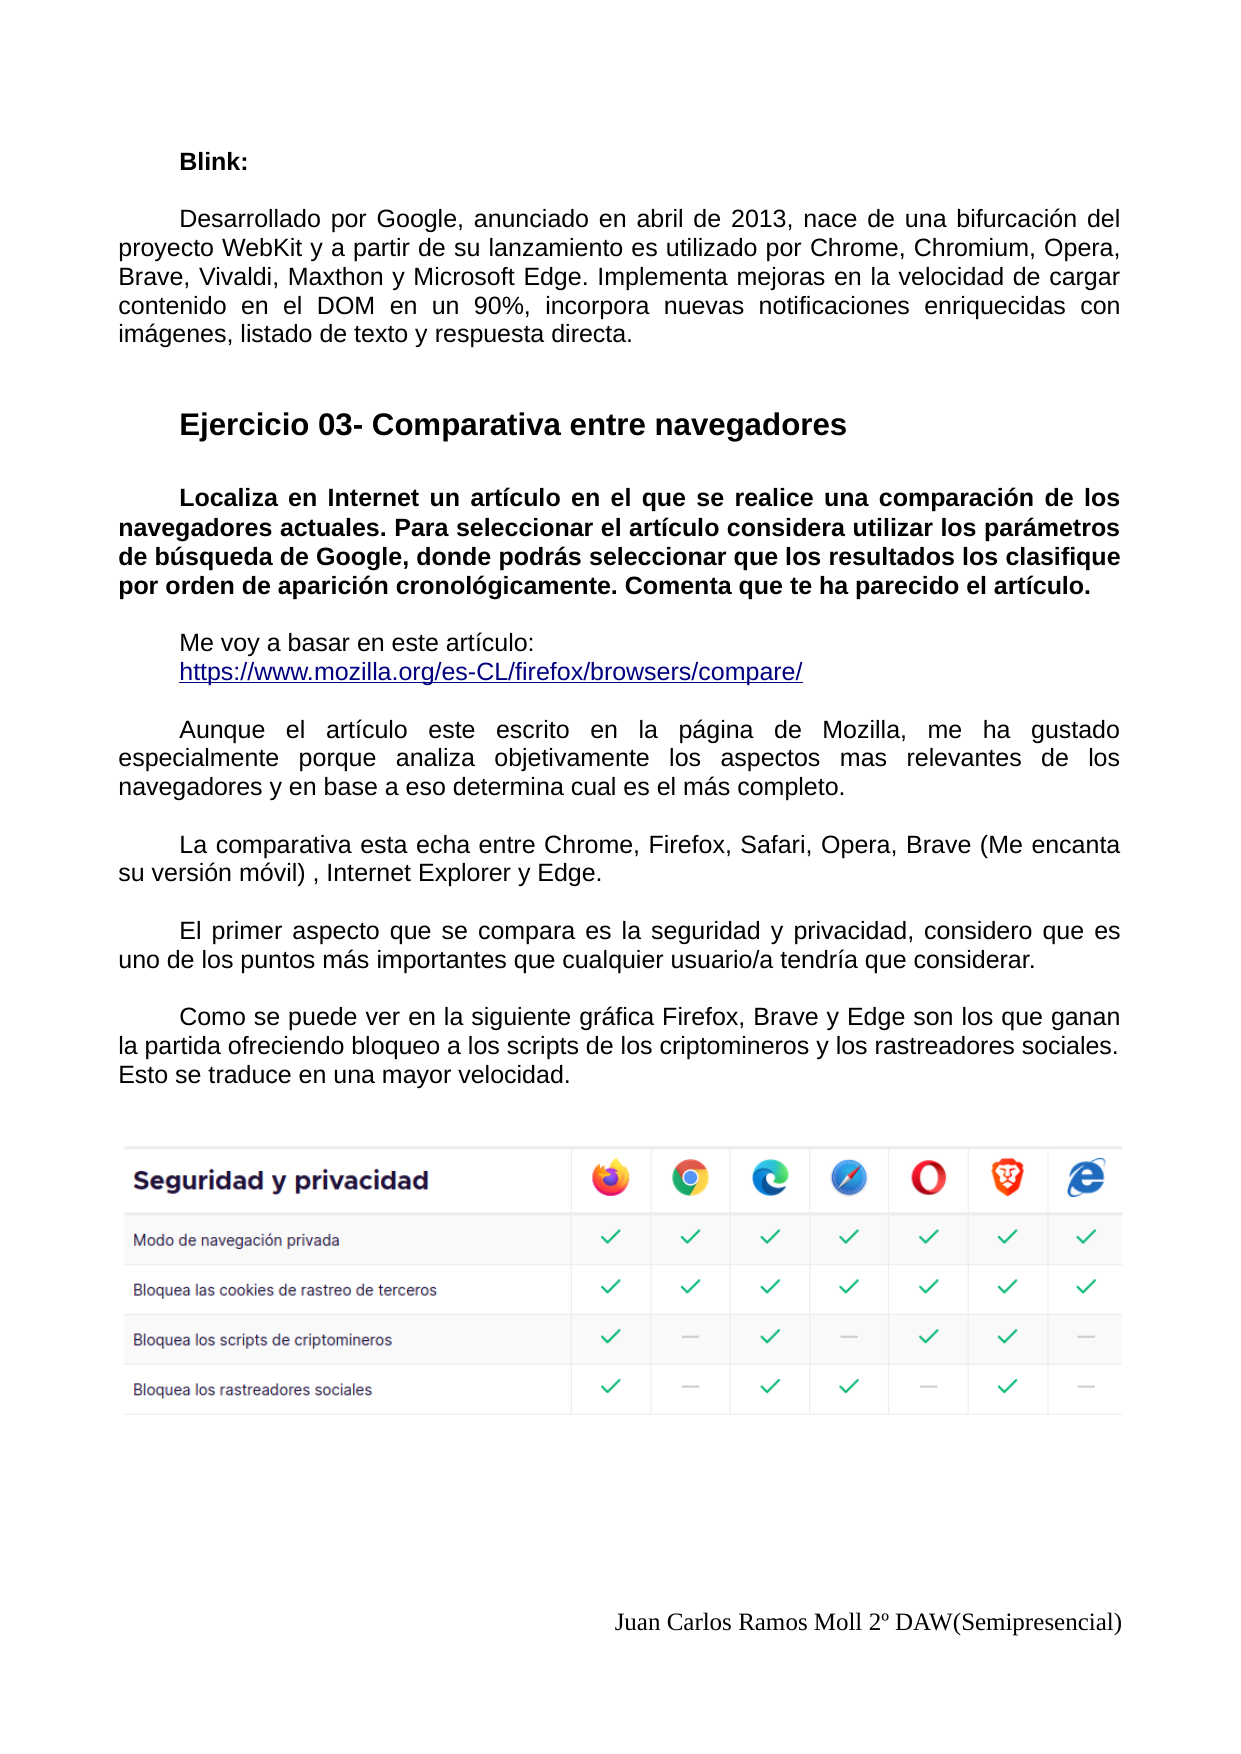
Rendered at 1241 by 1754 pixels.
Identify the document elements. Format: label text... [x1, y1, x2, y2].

text Me voy a basar en este artículo: [118, 628, 1122, 657]
text Aunque el artículo este escrito en la página de Mozilla, me ha gustado especialmente porque analiza objetivamente los aspectos mas relevantes de los navegadores y en base a eso determina cual es el más completo. [118, 715, 1122, 801]
text Ejercicio 03- Comparativa entre navegadores [118, 406, 1122, 442]
text La comparativa esta echa entre Chrome, Firefox, Safari, Opera, Brave (Me encanta su versión móvil) , Internet Explorer y Edge. [118, 830, 1122, 887]
text El primer aspecto que se compara es la seguridad y privacidad, considero que es uno de los puntos más importantes que cualquier usuario/a tendría que considerar. [118, 916, 1122, 973]
text Esto se traduce en una mayor velocidad. [118, 1060, 1122, 1088]
text Blink: [118, 147, 1122, 176]
picture [118, 1146, 1123, 1417]
text Localiza en Internet un artículo en el que se realice una comparación de los navegadores actuales. Para seleccionar el artículo considera utilizar los parámetros de búsqueda de Google, donde podrás seleccionar que los resultados los clasifique por orden de aparición cronológicamente. Comenta que te ha parecido el artículo. [118, 477, 1122, 600]
text Desarrollado por Google, anunciado en abril de 2013, nace de una bifurcación del proyecto WebKit y a partir de su lanzamiento es utilizado por Chrome, Chromium, Opera, Brave, Vivaldi, Maxthon y Microsoft Edge. Implementa mejoras en la velocidad de cargar contenido en el DOM en un 90%, incorpora nuevas notificaciones enriquecidas con imágenes, listado de texto y respuesta directa. [118, 204, 1122, 348]
text https://www.mozilla.org/es-CL/firefox/browsers/compare/ [118, 657, 1122, 686]
text Como se puede ver en la siguiente gráfica Firefox, Brave y Edge son los que ganan la partida ofreciendo bloqueo a los scripts de los criptomineros y los rastreadores sociales. [118, 1002, 1122, 1060]
